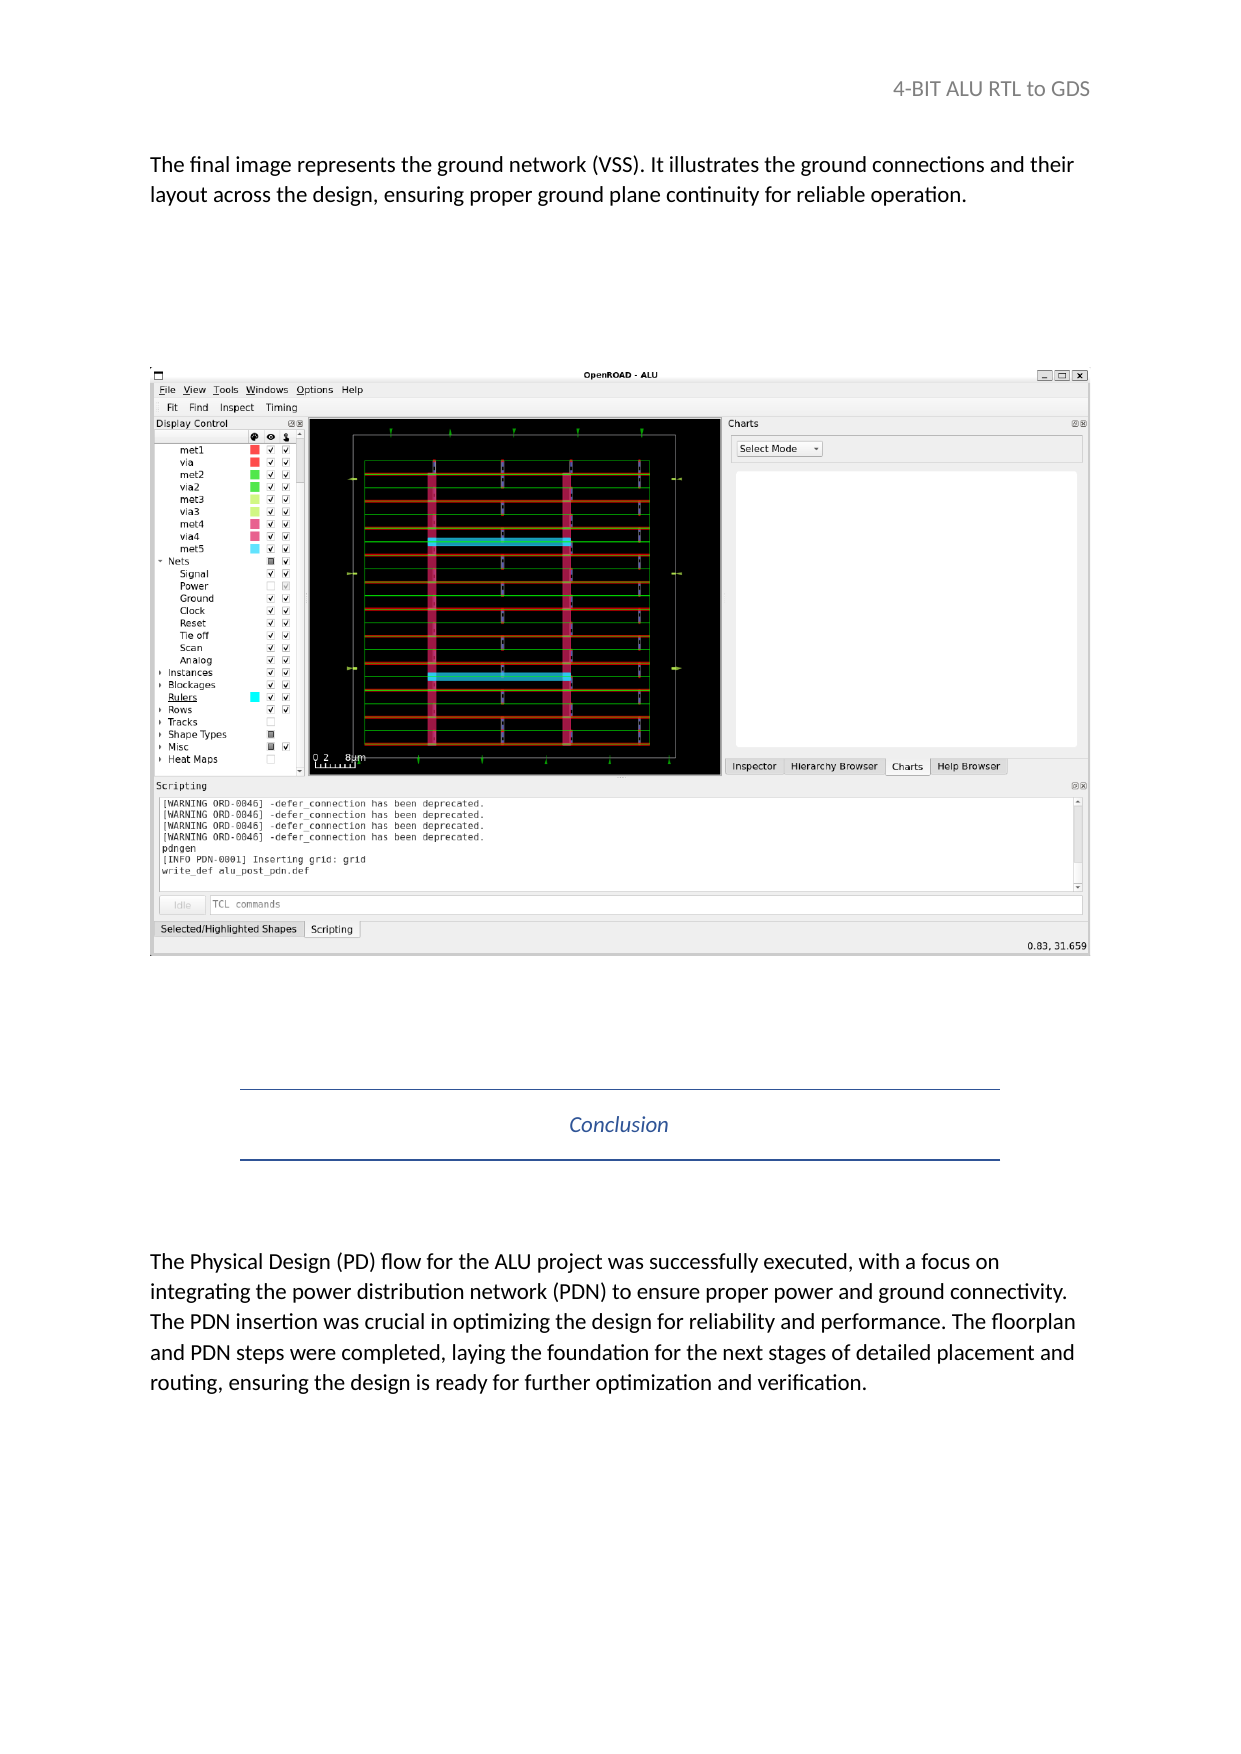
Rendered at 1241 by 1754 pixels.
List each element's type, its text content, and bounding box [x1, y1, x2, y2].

text The final image represents the ground network (VSS). It illustrates the ground connections and their layout across the design, ensuring proper ground plane continuity for reliable operation. [150, 150, 1090, 208]
picture [150, 367, 1091, 956]
text Conclusion [240, 1090, 1000, 1159]
text The Physical Design (PD) flow for the ALU project was successfully executed, with a focus on integrating the power distribution network (PDN) to ensure proper power and ground connectivity. The PDN insertion was crucial in optimizing the design for reliability and performance. The floorplan and PDN steps were completed, laying the foundation for the next stages of detailed placement and routing, ensuring the design is ready for further optimization and verification. [150, 1247, 1090, 1396]
